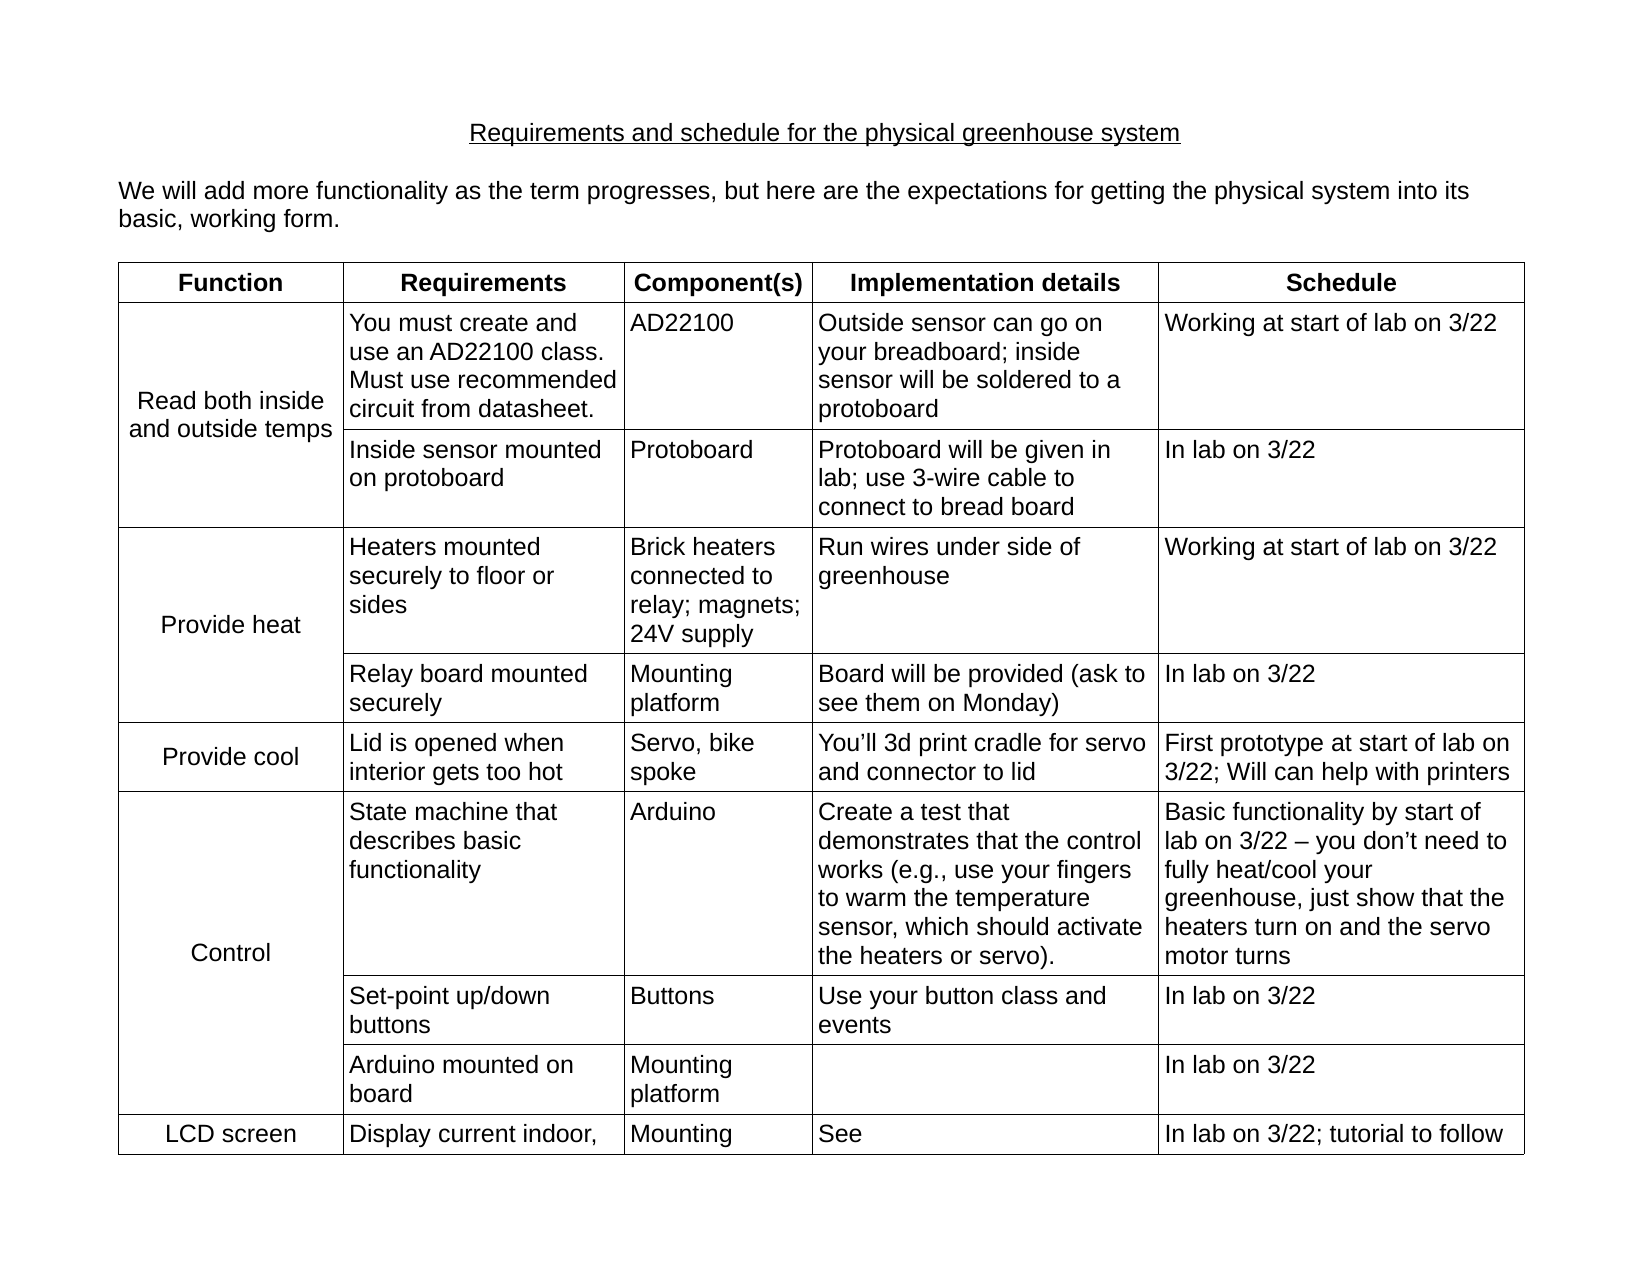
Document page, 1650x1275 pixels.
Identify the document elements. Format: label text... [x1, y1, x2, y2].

table_cell Arduino [625, 792, 812, 975]
text Requirements and schedule for the physical greenhouse system [118, 118, 1532, 147]
text We will add more functionality as the term progresses, but here are the expectations for getting the physical system into its basic, working form. [118, 176, 1532, 233]
table_cell Mounting [625, 1115, 812, 1154]
table_cell Provide cool [119, 723, 343, 791]
table_cell In lab on 3/22 [1159, 976, 1524, 1044]
table_cell Display current indoor, [344, 1115, 624, 1154]
table_cell Lid is opened when interior gets too hot [344, 723, 624, 791]
table_cell First prototype at start of lab on 3/22; Will can help with printers [1159, 723, 1524, 791]
table_cell Provide heat [119, 528, 343, 722]
table_header Requirements [344, 263, 624, 302]
table_cell Inside sensor mounted on protoboard [344, 430, 624, 527]
table_header Schedule [1159, 263, 1524, 302]
table_cell Create a test that demonstrates that the control works (e.g., use your fingers to warm the temperature sensor, which should activate the heaters or servo). [813, 792, 1158, 975]
table_cell Servo, bike spoke [625, 723, 812, 791]
table_header Implementation details [813, 263, 1158, 302]
table_cell Read both inside and outside temps [119, 303, 343, 527]
table_header Function [119, 263, 343, 302]
table_cell State machine that describes basic functionality [344, 792, 624, 975]
table_cell Working at start of lab on 3/22 [1159, 528, 1524, 653]
table_cell In lab on 3/22 [1159, 654, 1524, 722]
table_cell In lab on 3/22 [1159, 1045, 1524, 1113]
table_cell See [813, 1115, 1158, 1154]
table_cell Heaters mounted securely to floor or sides [344, 528, 624, 653]
table_cell Set-point up/down buttons [344, 976, 624, 1044]
table_cell Mounting platform [625, 654, 812, 722]
table_cell In lab on 3/22; tutorial to follow [1159, 1115, 1524, 1154]
table_cell AD22100 [625, 303, 812, 429]
table_cell Buttons [625, 976, 812, 1044]
table_cell Run wires under side of greenhouse [813, 528, 1158, 653]
table_cell Board will be provided (ask to see them on Monday) [813, 654, 1158, 722]
table_cell Working at start of lab on 3/22 [1159, 303, 1524, 429]
table_cell Relay board mounted securely [344, 654, 624, 722]
table_cell You’ll 3d print cradle for servo and connector to lid [813, 723, 1158, 791]
table_cell Protoboard [625, 430, 812, 527]
table_header Component(s) [625, 263, 812, 302]
table_cell You must create and use an AD22100 class. Must use recommended circuit from datasheet. [344, 303, 624, 429]
table_cell In lab on 3/22 [1159, 430, 1524, 527]
table_cell LCD screen [119, 1115, 343, 1154]
table_cell Use your button class and events [813, 976, 1158, 1044]
table_cell Brick heaters connected to relay; magnets; 24V supply [625, 528, 812, 653]
table_cell Arduino mounted on board [344, 1045, 624, 1113]
table_cell [813, 1045, 1158, 1113]
table_cell Outside sensor can go on your breadboard; inside sensor will be soldered to a protoboard [813, 303, 1158, 429]
table_cell Mounting platform [625, 1045, 812, 1113]
table_cell Basic functionality by start of lab on 3/22 – you don’t need to fully heat/cool your greenhouse, just show that the heaters turn on and the servo motor turns [1159, 792, 1524, 975]
table_cell Protoboard will be given in lab; use 3-wire cable to connect to bread board [813, 430, 1158, 527]
table_cell Control [119, 792, 343, 1113]
